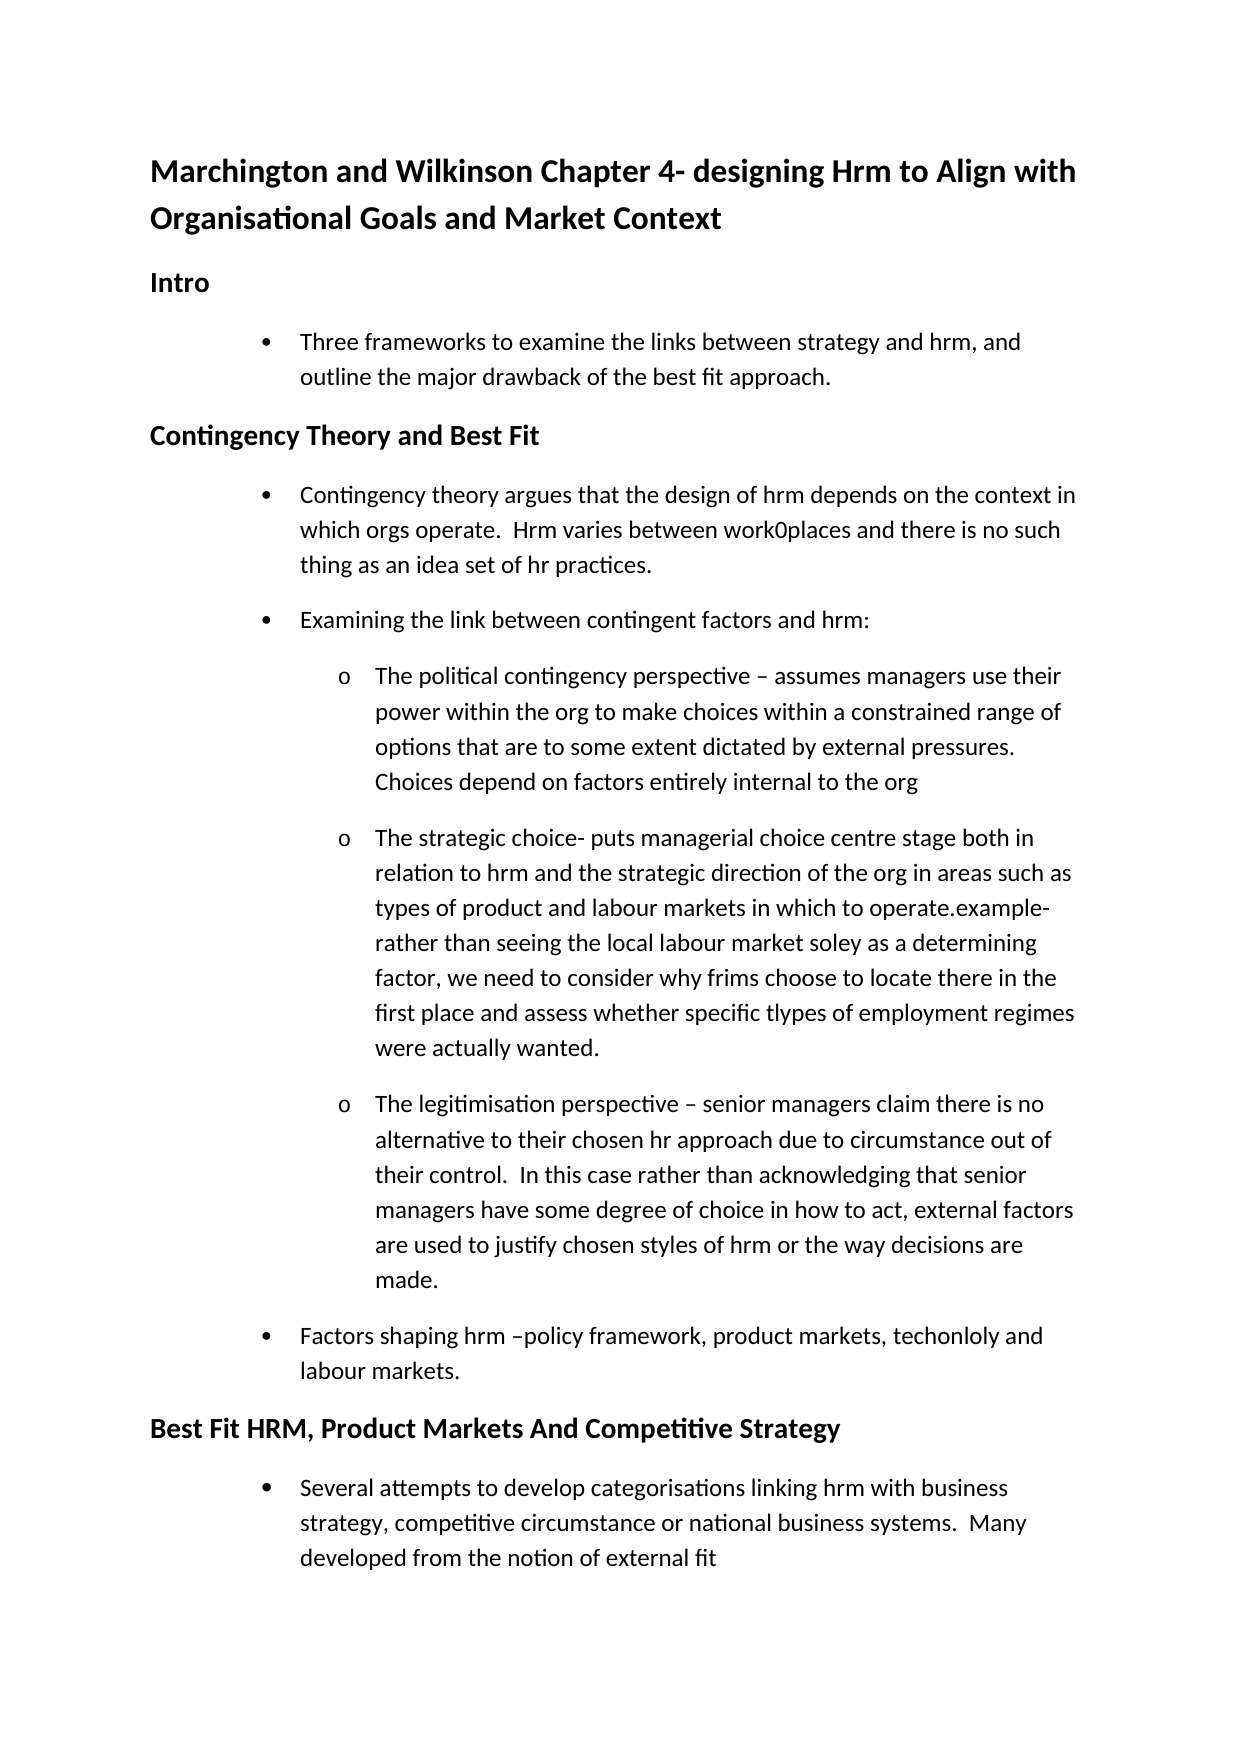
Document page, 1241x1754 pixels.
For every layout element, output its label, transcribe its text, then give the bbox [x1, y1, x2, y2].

list The legitimisation perspective – senior managers claim there is no alternative to their chosen hr approach due to circumstance out of their control. In this case rather than acknowledging that senior managers have some degree of choice in how to act, external factors are used to justify chosen styles of hrm or the way decisions are made. [337, 1088, 1090, 1294]
list Examining the link between contingent factors and hrm: [262, 604, 1090, 635]
text Marchington and Wilkinson Chapter 4- designing Hrm to Align with Organisational Goals and Market Context [150, 150, 1090, 237]
text Contingency Theory and Best Fit [150, 417, 1090, 453]
list The strategic choice- puts managerial choice centre stage both in relation to hrm and the strategic direction of the org in areas such as types of product and labour markets in which to operate.example- rather than seeing the local labour market soley as a determining factor, we need to consider why frims choose to locate there in the first place and assess whether specific tlypes of employment regimes were actually wanted. [337, 822, 1090, 1063]
list The political contingency perspective – assumes managers use their power within the org to make choices within a constrained range of options that are to some extent dictated by external pressures. Choices depend on factors entirely internal to the org [337, 660, 1090, 797]
list Factors shaping hrm –policy framework, product markets, techonloly and labour markets. [262, 1320, 1090, 1385]
list Contingency theory argues that the design of hrm depends on the context in which orgs operate. Hrm varies between work0places and there is no such thing as an idea set of hr practices. [262, 479, 1090, 579]
list Several attempts to develop categorisations linking hrm with business strategy, competitive circumstance or national business systems. Many developed from the notion of external fit [262, 1472, 1090, 1573]
text Intro [150, 264, 1090, 300]
text Best Fit HRM, Product Markets And Competitive Strategy [150, 1411, 1090, 1446]
list Three frameworks to examine the links between strategy and hrm, and outline the major drawback of the best fit approach. [262, 326, 1090, 392]
